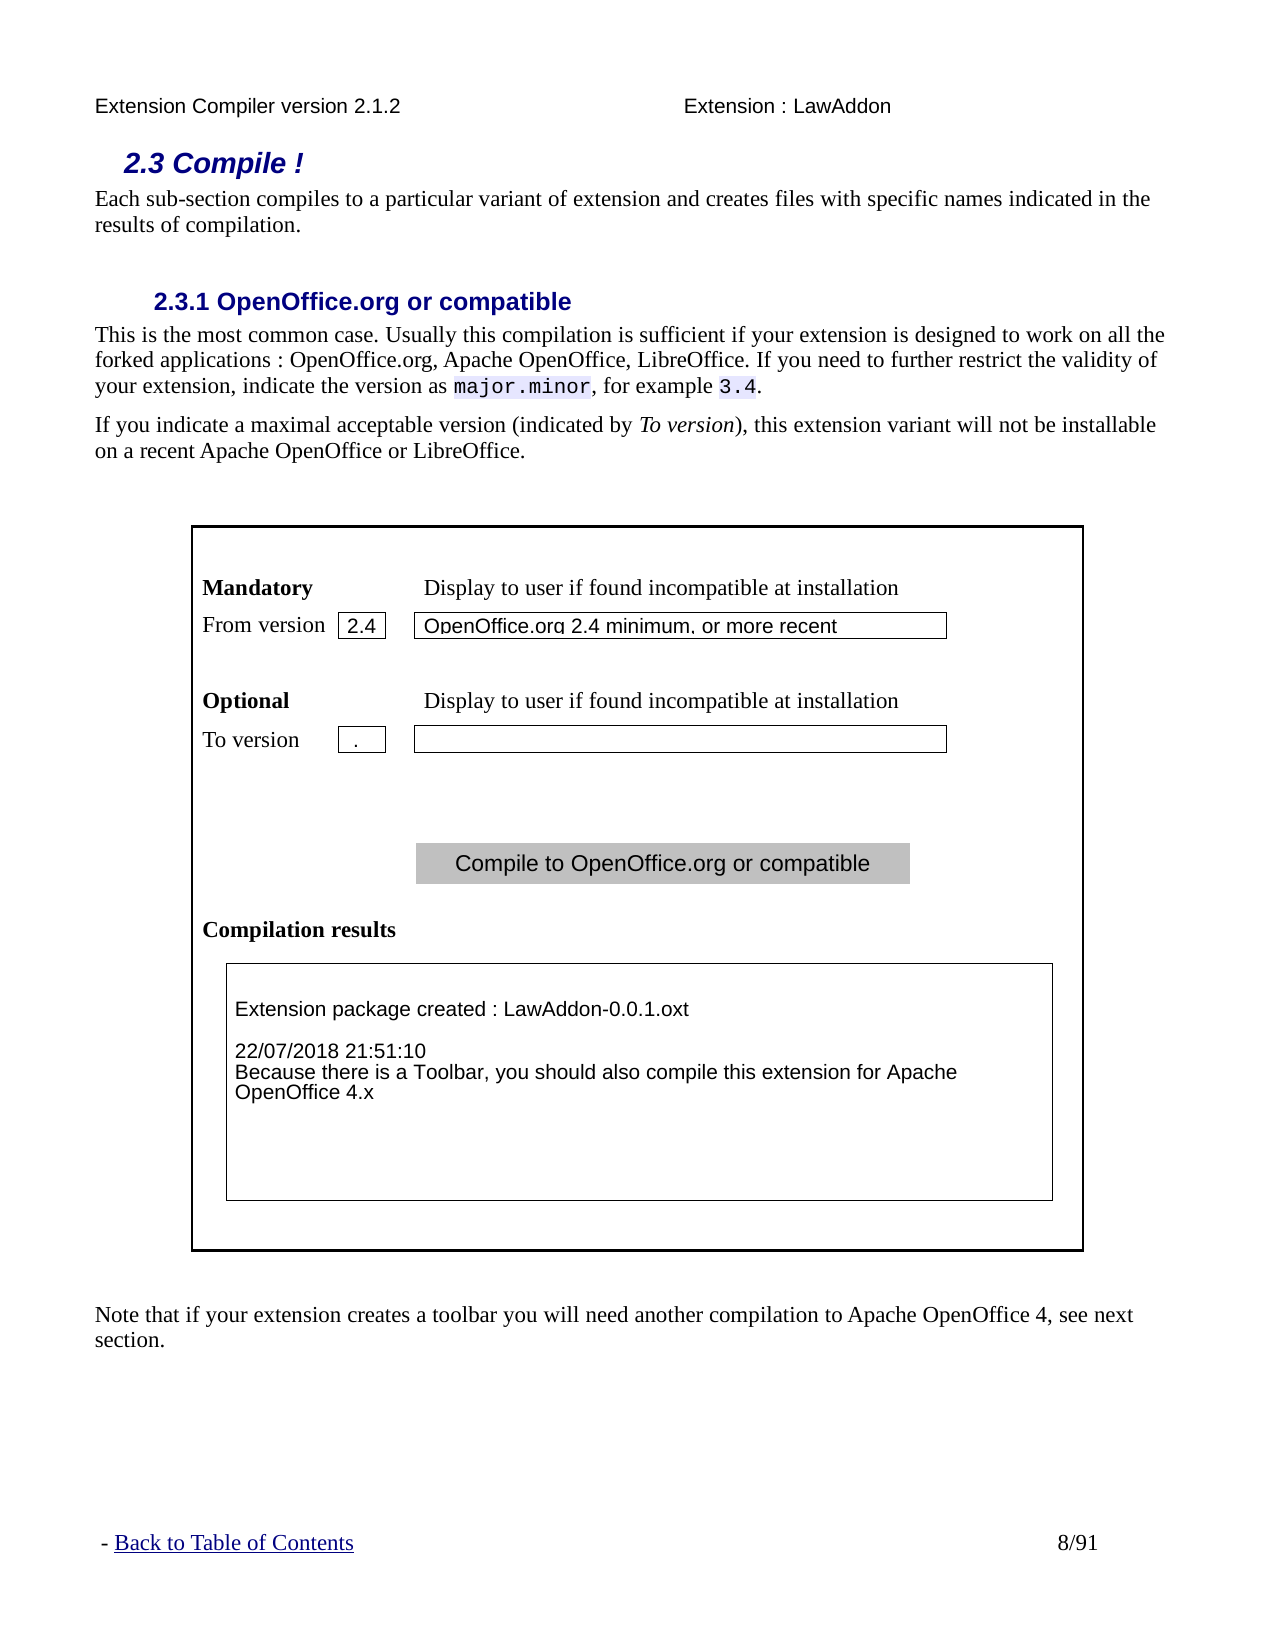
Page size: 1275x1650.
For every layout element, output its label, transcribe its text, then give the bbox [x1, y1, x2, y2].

text Each sub-section compiles to a particular variant of extension and creates files with specific names indicated in the results of compilation. [94, 186, 1181, 237]
text From version [202, 612, 338, 638]
subtitle Compile ! [124, 147, 1181, 180]
text This is the most common case. Usually this compilation is sufficient if your extension is designed to work on all the forked applications : OpenOffice.org, Apache OpenOffice, LibreOffice. If you need to further restrict the validity of your extension, indicate the version as major.minor, for example 3.4. [94, 321, 1181, 399]
text If you indicate a maximal acceptable version (indicated by To version), this extension variant will not be installable on a recent Apache OpenOffice or LibreOffice. [94, 412, 1181, 463]
text Optional Display to user if found incompatible at installation [202, 688, 1073, 714]
text Mandatory Display to user if found incompatible at installation [202, 574, 1073, 600]
subtitle OpenOffice.org or compatible [153, 287, 1181, 316]
text Note that if your extension creates a toolbar you will need another compilation to Apache OpenOffice 4, see next section. [94, 1302, 1181, 1353]
text Compilation results [202, 917, 1073, 942]
text [386, 612, 414, 638]
text [947, 612, 1073, 638]
text [947, 726, 1073, 752]
text [386, 726, 414, 752]
text To version [202, 726, 338, 752]
